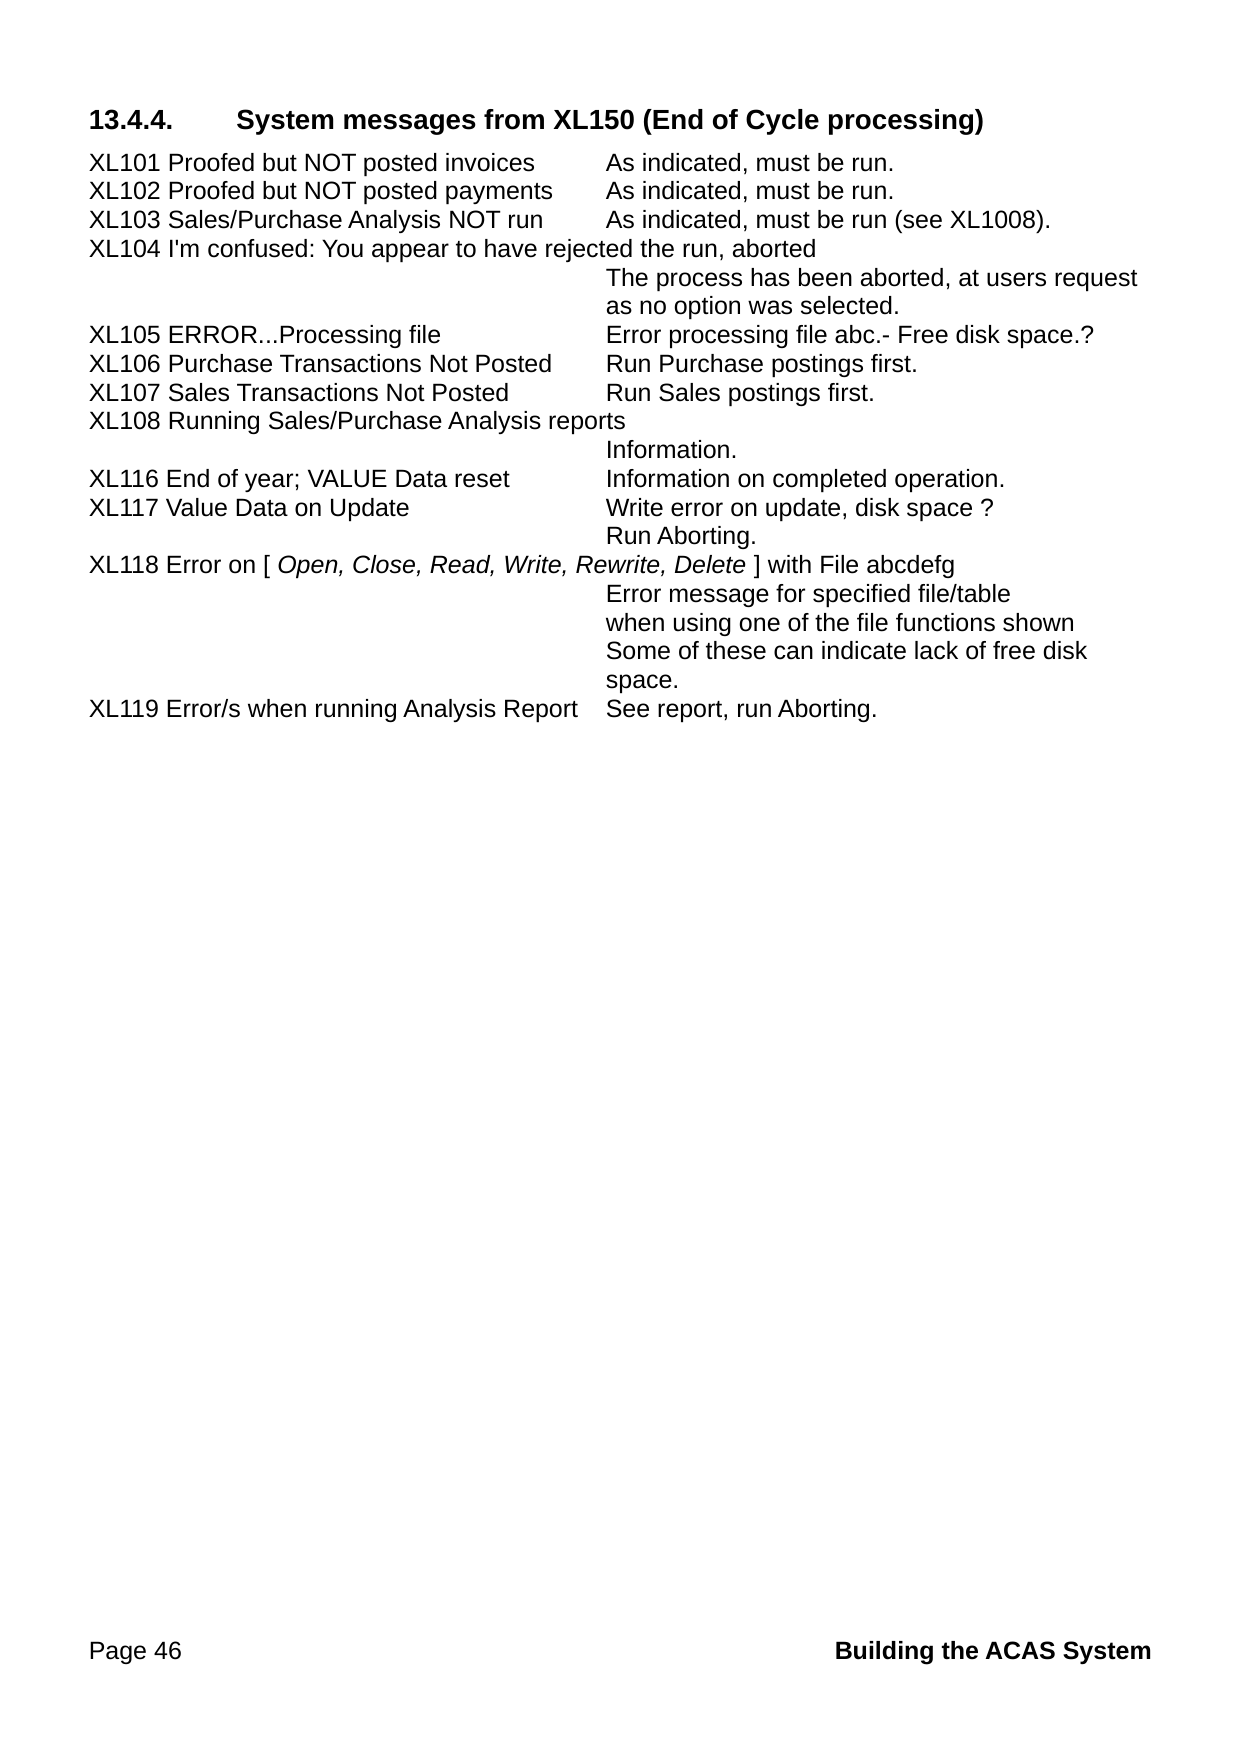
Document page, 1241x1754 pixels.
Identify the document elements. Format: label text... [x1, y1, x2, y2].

text XL105 ERROR...Processing file Error processing file abc.- Free disk space.? [88, 320, 1152, 349]
text XL104 I'm confused: You appear to have rejected the run, aborted [88, 234, 1152, 262]
text as no option was selected. [88, 291, 1152, 320]
text Some of these can indicate lack of free disk [88, 636, 1152, 665]
text space. [88, 665, 1152, 694]
text XL108 Running Sales/Purchase Analysis reports [88, 406, 1152, 435]
text XL102 Proofed but NOT posted payments As indicated, must be run. [88, 176, 1152, 205]
text XL116 End of year; VALUE Data reset Information on completed operation. [88, 464, 1152, 492]
text when using one of the file functions shown [88, 607, 1152, 636]
text XL107 Sales Transactions Not Posted Run Sales postings first. [88, 377, 1152, 406]
text XL101 Proofed but NOT posted invoices As indicated, must be run. [88, 147, 1152, 176]
text XL106 Purchase Transactions Not Posted Run Purchase postings first. [88, 349, 1152, 377]
text XL103 Sales/Purchase Analysis NOT run As indicated, must be run (see XL1008). [88, 205, 1152, 234]
subtitle System messages from XL150 (End of Cycle processing) [88, 103, 1152, 135]
text The process has been aborted, at users request [88, 262, 1152, 291]
text Run Aborting. [88, 521, 1152, 550]
text XL119 Error/s when running Analysis Report See report, run Aborting. [88, 694, 1152, 722]
text Information. [88, 435, 1152, 464]
text XL117 Value Data on Update Write error on update, disk space ? [88, 492, 1152, 521]
text Error message for specified file/table [88, 579, 1152, 607]
text XL118 Error on [ Open, Close, Read, Write, Rewrite, Delete ] with File abcdefg [88, 550, 1152, 579]
